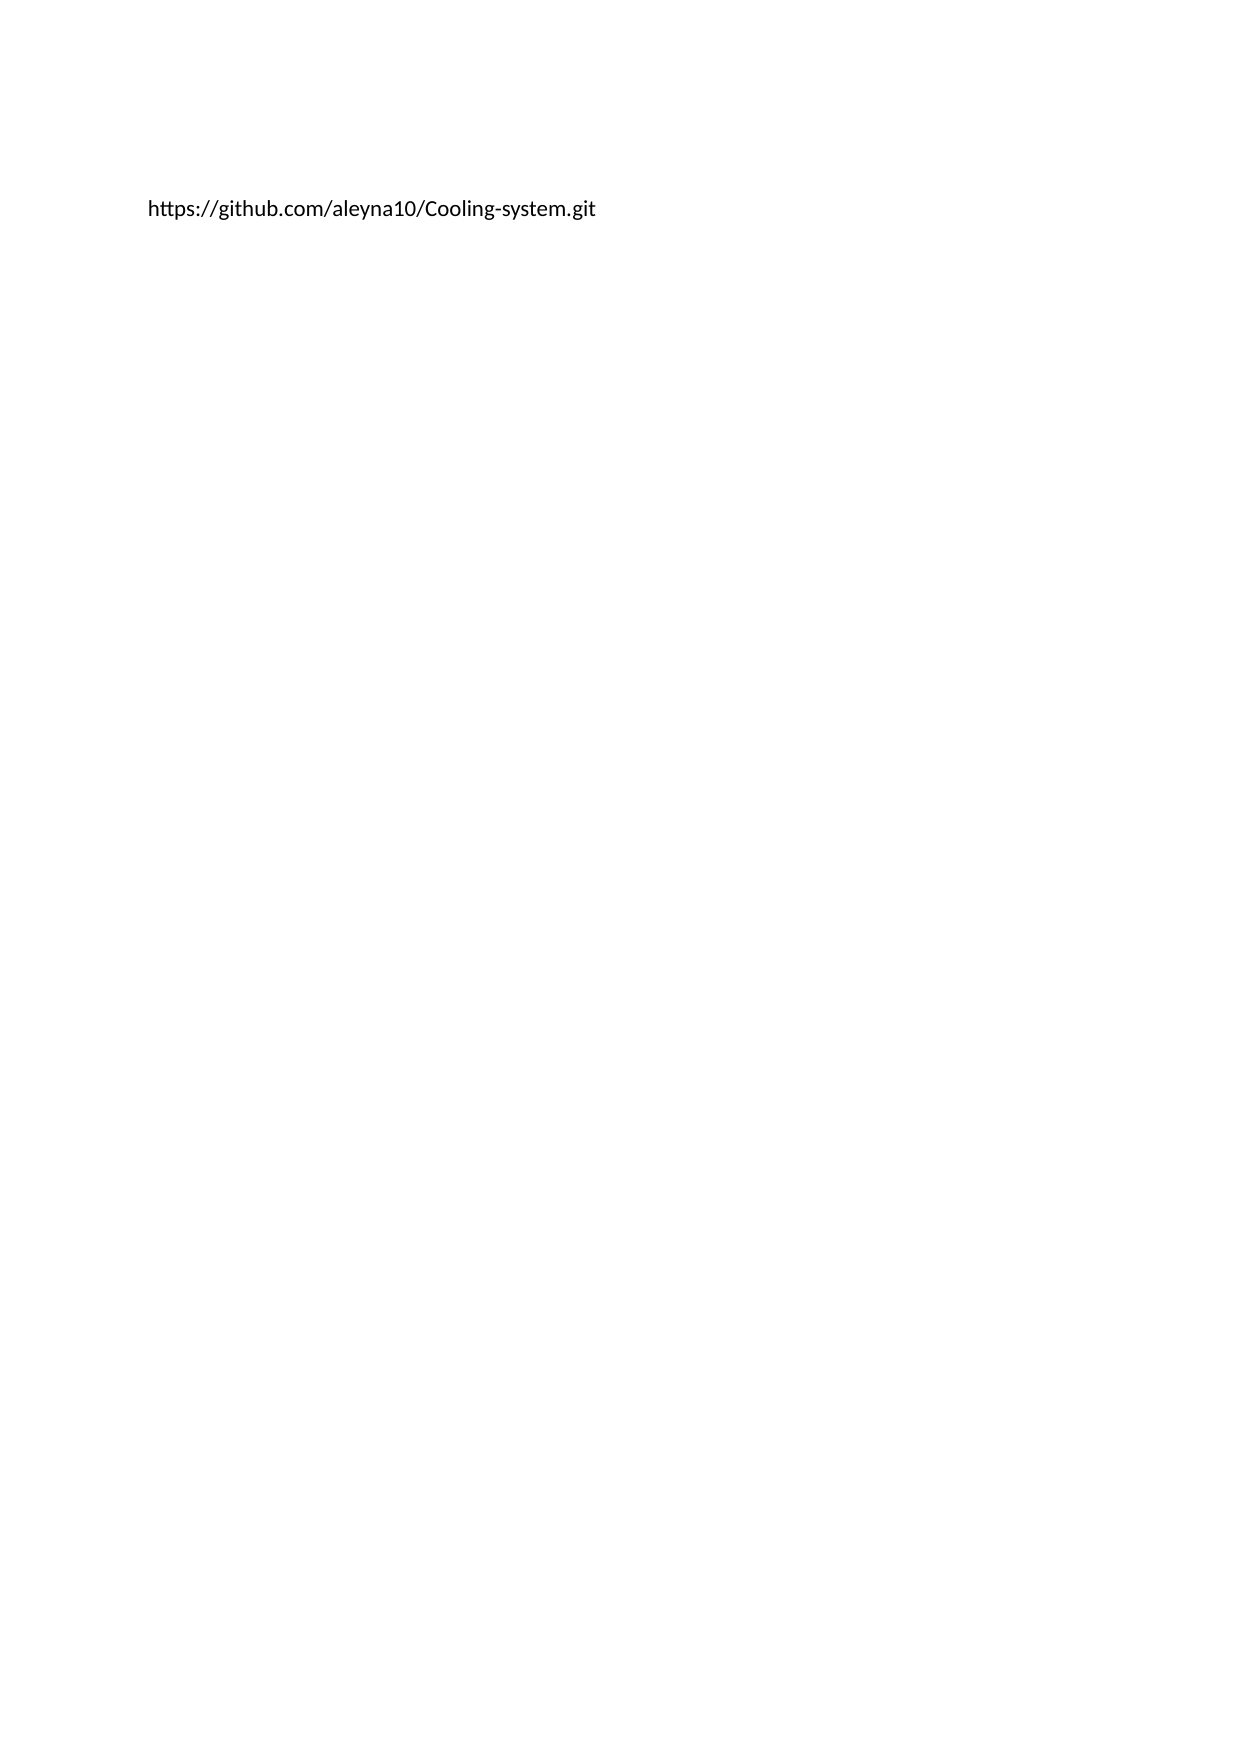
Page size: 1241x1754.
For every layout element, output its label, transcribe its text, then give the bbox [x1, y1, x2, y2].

text https://github.com/aleyna10/Cooling-system.git [148, 194, 1093, 222]
